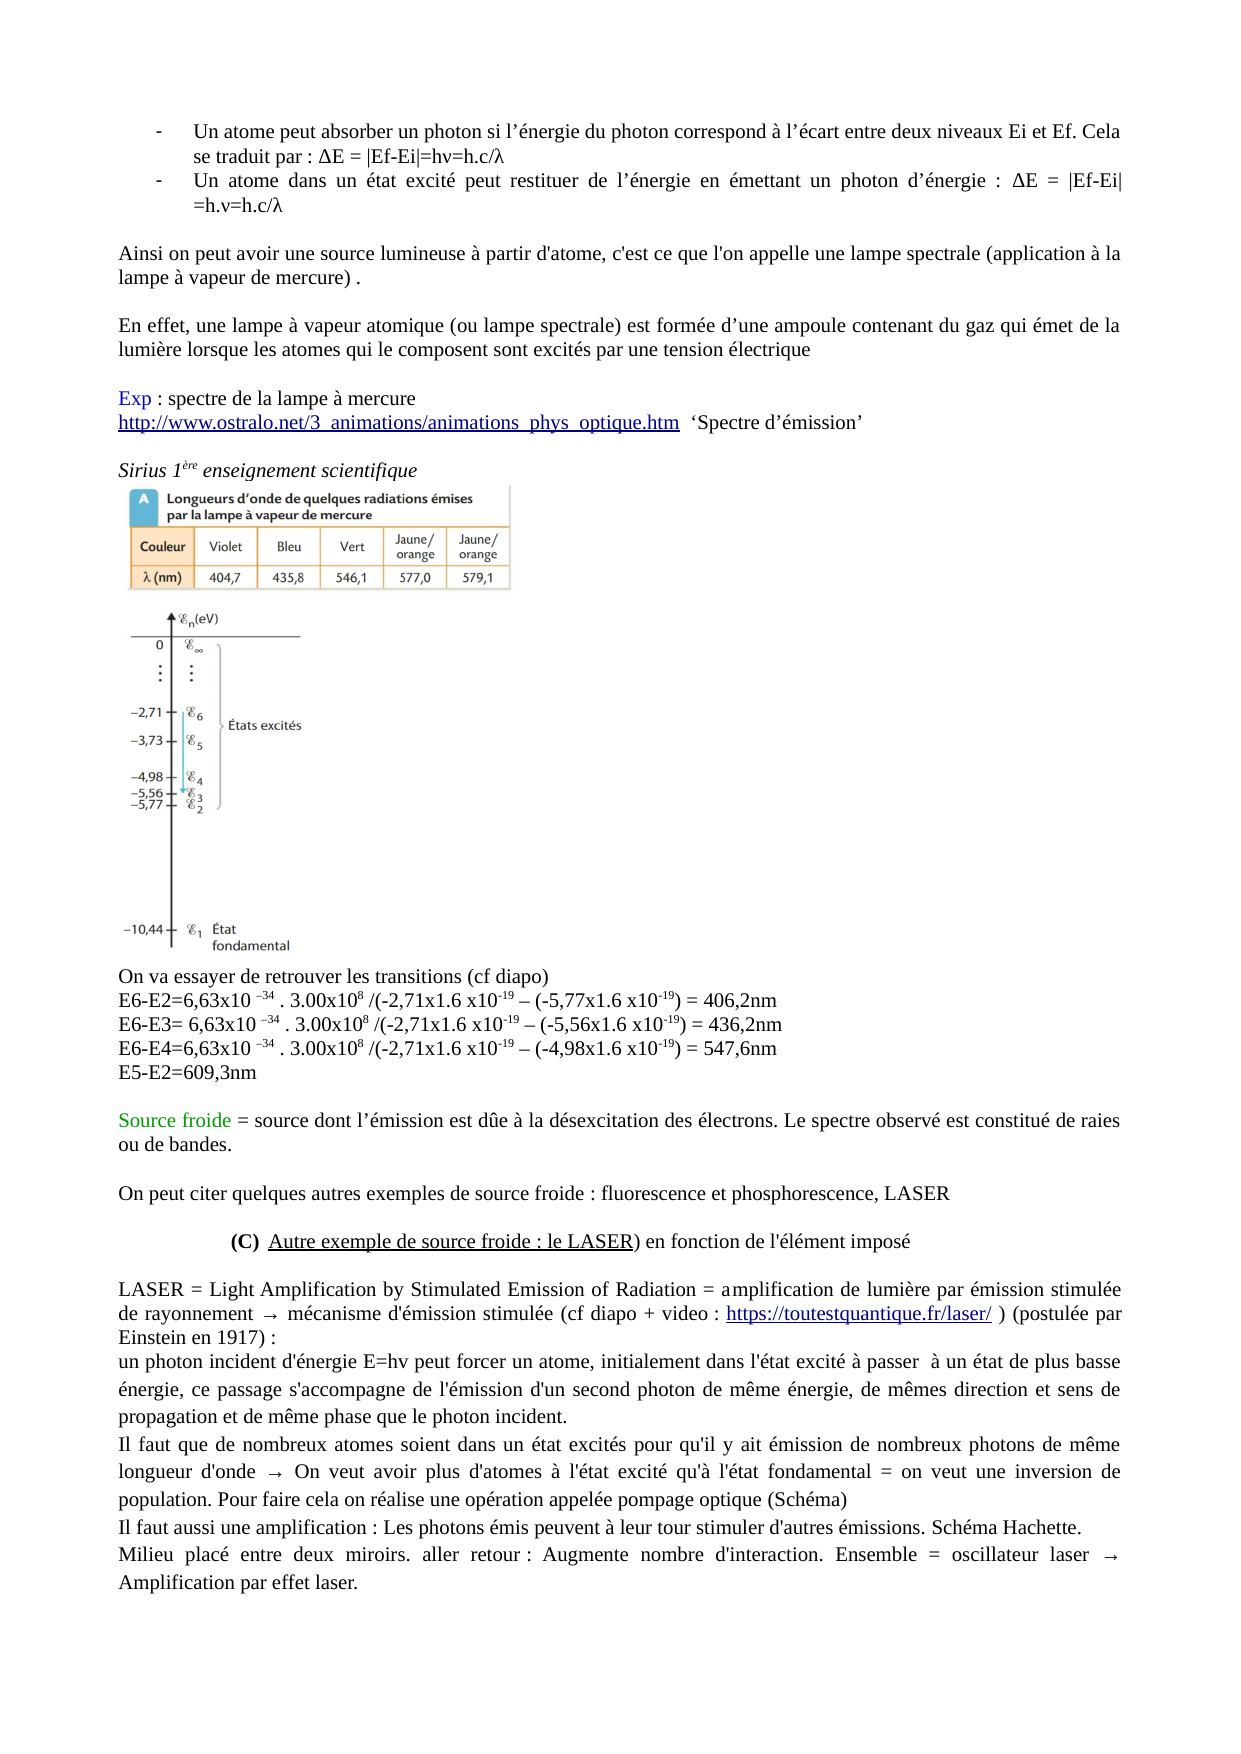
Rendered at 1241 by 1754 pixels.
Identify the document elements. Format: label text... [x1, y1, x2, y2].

text Exp : spectre de la lampe à mercure [118, 386, 1122, 409]
text E6-E2=6,63x10 –34 . 3.00x108 /(-2,71x1.6 x10-19 – (-5,77x1.6 x10-19) = 406,2nm [118, 988, 1122, 1012]
text LASER = Light Amplification by Stimulated Emission of Radiation = amplification de lumière par émission stimulée de rayonnement → mécanisme d'émission stimulée (cf diapo + video : https://toutestquantique.fr/laser/ ) (postulée par Einstein en 1917) : [118, 1277, 1122, 1349]
text Il faut que de nombreux atomes soient dans un état excités pour qu'il y ait émission de nombreux photons de même longueur d'onde → On veut avoir plus d'atomes à l'état excité qu'à l'état fondamental = on veut une inversion de population. Pour faire cela on réalise une opération appelée pompage optique (Schéma) [118, 1432, 1122, 1511]
text E6-E3= 6,63x10 –34 . 3.00x108 /(-2,71x1.6 x10-19 – (-5,56x1.6 x10-19) = 436,2nm [118, 1012, 1122, 1036]
list Autre exemple de source froide : le LASER) en fonction de l'élément imposé [231, 1229, 1122, 1253]
picture [155, 606, 253, 964]
text http://www.ostralo.net/3_animations/animations_phys_optique.htm ‘Spectre d’émission’ [118, 409, 1122, 434]
text E6-E4=6,63x10 –34 . 3.00x108 /(-2,71x1.6 x10-19 – (-4,98x1.6 x10-19) = 547,6nm [118, 1036, 1122, 1060]
list Un atome peut absorber un photon si l’énergie du photon correspond à l’écart entre deux niveaux Ei et Ef. Cela se traduit par : ΔE = |Ef-Ei|=hν=h.c/λ [156, 118, 1122, 168]
text E5-E2=609,3nm [118, 1060, 1122, 1084]
picture [118, 493, 281, 602]
text Milieu placé entre deux miroirs. aller retour : Augmente nombre d'interaction. Ensemble = oscillateur laser → Amplification par effet laser. [118, 1542, 1122, 1594]
text On peut citer quelques autres exemples de source froide : fluorescence et phosphorescence, LASER [118, 1181, 1122, 1204]
text On va essayer de retrouver les transitions (cf diapo) [118, 964, 1122, 988]
text Source froide = source dont l’émission est dûe à la désexcitation des électrons. Le spectre observé est constitué de raies ou de bandes. [118, 1108, 1122, 1156]
list Un atome dans un état excité peut restituer de l’énergie en émettant un photon d’énergie : ΔE = |Ef-Ei|=h.ν=h.c/λ [156, 168, 1122, 217]
text Ainsi on peut avoir une source lumineuse à partir d'atome, c'est ce que l'on appelle une lampe spectrale (application à la lampe à vapeur de mercure) . [118, 241, 1122, 289]
text Il faut aussi une amplification : Les photons émis peuvent à leur tour stimuler d'autres émissions. Schéma Hachette. [118, 1514, 1122, 1539]
text un photon incident d'énergie E=hv peut forcer un atome, initialement dans l'état excité à passer à un état de plus basse énergie, ce passage s'accompagne de l'émission d'un second photon de même énergie, de mêmes direction et sens de propagation et de même phase que le photon incident. [118, 1349, 1122, 1428]
text En effet, une lampe à vapeur atomique (ou lampe spectrale) est formée d’une ampoule contenant du gaz qui émet de la lumière lorsque les atomes qui le composent sont excités par une tension électrique [118, 313, 1122, 361]
text Sirius 1ère enseignement scientifique [118, 458, 1122, 482]
